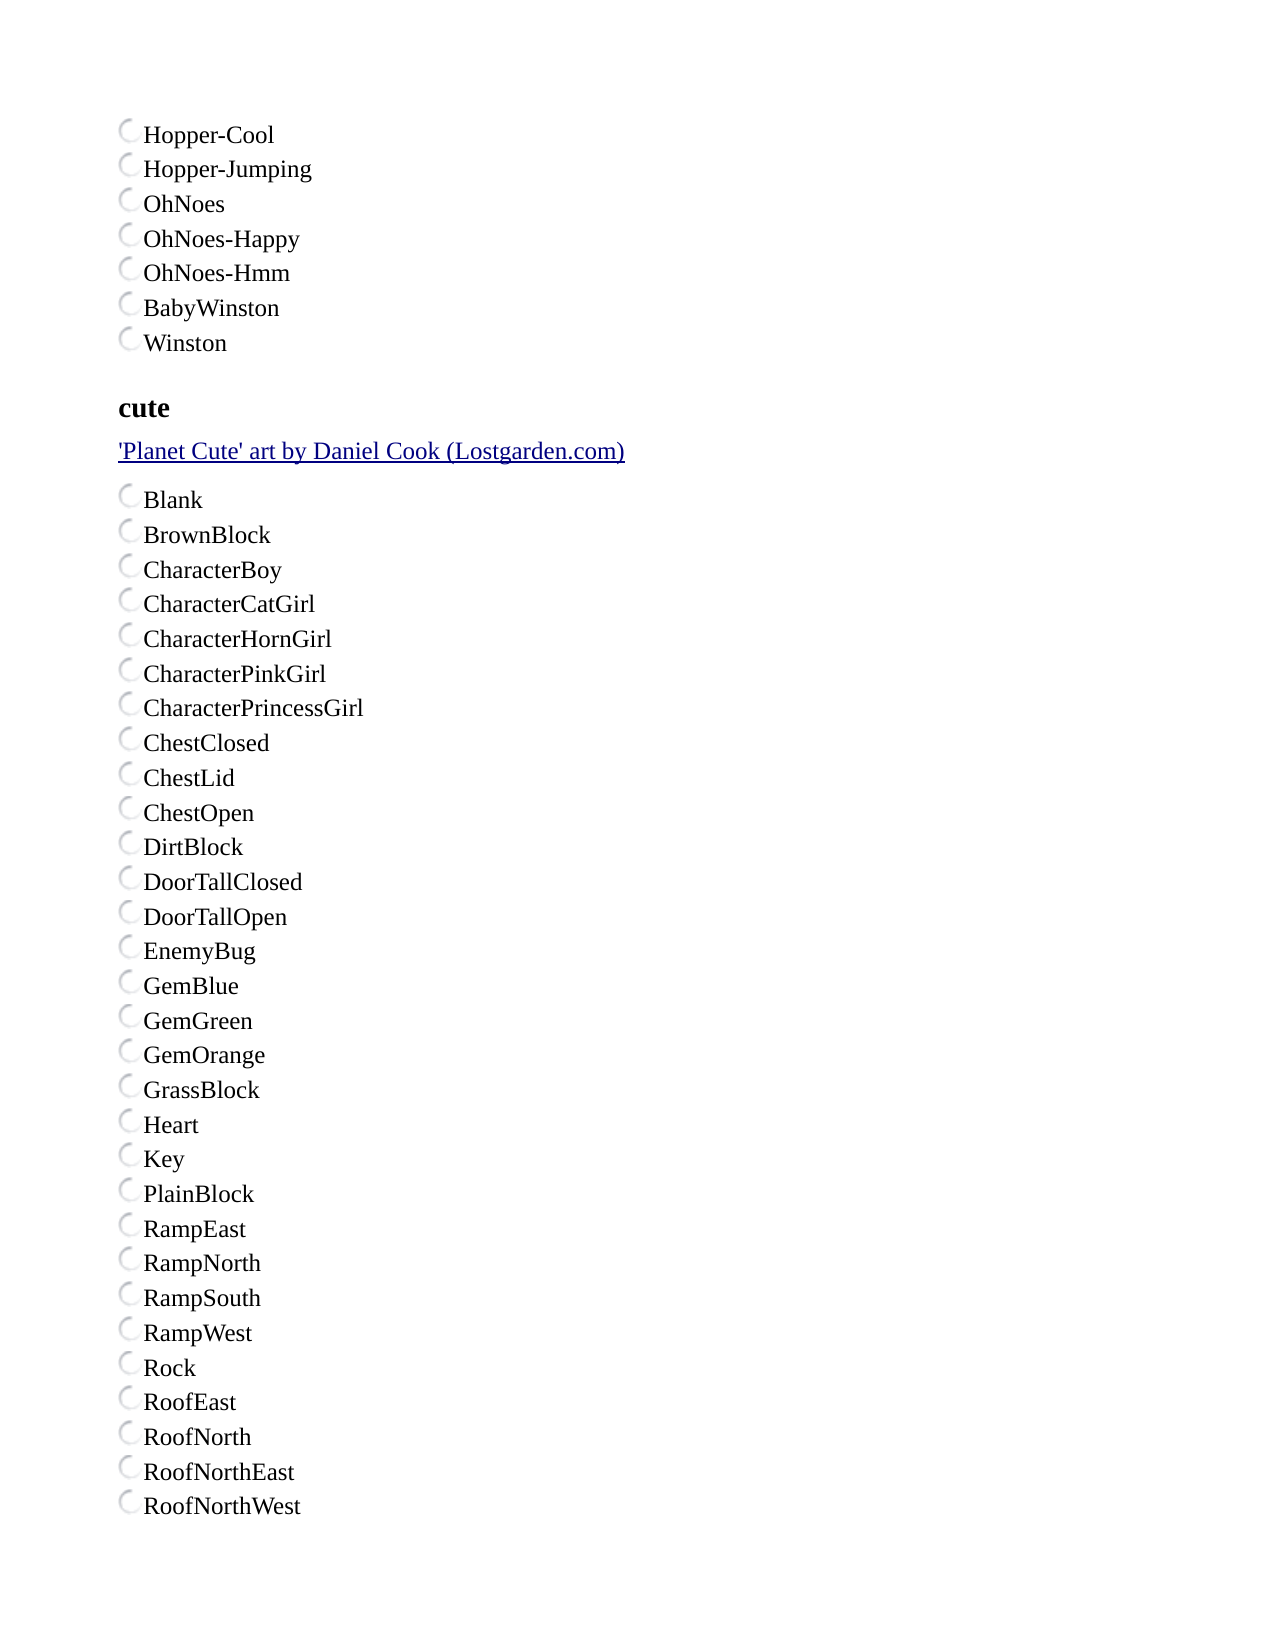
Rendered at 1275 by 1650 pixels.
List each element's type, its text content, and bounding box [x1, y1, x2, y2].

text GemGreen [118, 1004, 1157, 1034]
text Hopper-Cool [118, 118, 1157, 148]
text OhNoes-Happy [118, 222, 1157, 253]
text OhNoes-Hmm [118, 257, 1157, 287]
picture [118, 256, 144, 282]
text CharacterPrincessGirl [118, 692, 1157, 722]
text Winston [118, 326, 1157, 357]
text ChestClosed [118, 727, 1157, 757]
text Key [118, 1143, 1157, 1173]
picture [118, 326, 144, 352]
subtitle cute [118, 390, 1157, 424]
picture [118, 1489, 144, 1515]
picture [118, 865, 144, 891]
text DirtBlock [118, 831, 1157, 861]
text RoofEast [118, 1386, 1157, 1416]
picture [118, 118, 144, 144]
picture [118, 830, 144, 856]
text PlainBlock [118, 1177, 1157, 1208]
text CharacterCatGirl [118, 588, 1157, 618]
picture [118, 587, 144, 613]
picture [118, 691, 144, 717]
text GemOrange [118, 1039, 1157, 1069]
picture [118, 291, 144, 317]
picture [118, 761, 144, 787]
text Blank [118, 484, 1157, 514]
text ChestLid [118, 761, 1157, 792]
picture [118, 1246, 144, 1272]
text RampEast [118, 1212, 1157, 1243]
text CharacterBoy [118, 553, 1157, 583]
text DoorTallOpen [118, 900, 1157, 930]
text BabyWinston [118, 292, 1157, 322]
text RoofNorth [118, 1420, 1157, 1451]
picture [118, 518, 144, 544]
text ChestOpen [118, 796, 1157, 826]
picture [118, 934, 144, 960]
picture [118, 726, 144, 752]
picture [118, 969, 144, 995]
picture [118, 1038, 144, 1064]
text Heart [118, 1108, 1157, 1138]
text RoofNorthEast [118, 1455, 1157, 1485]
text CharacterHornGirl [118, 622, 1157, 653]
picture [118, 1351, 144, 1376]
text GrassBlock [118, 1073, 1157, 1104]
text OhNoes [118, 187, 1157, 218]
text RampNorth [118, 1247, 1157, 1277]
text DoorTallClosed [118, 865, 1157, 896]
picture [118, 1108, 144, 1134]
picture [118, 187, 144, 213]
text RampWest [118, 1316, 1157, 1347]
picture [118, 483, 144, 509]
picture [118, 1281, 144, 1307]
text Hopper-Jumping [118, 153, 1157, 183]
picture [118, 553, 144, 579]
picture [118, 1142, 144, 1168]
picture [118, 900, 144, 925]
picture [118, 1420, 144, 1446]
text GemBlue [118, 969, 1157, 1000]
picture [118, 622, 144, 648]
picture [118, 796, 144, 821]
picture [118, 152, 144, 178]
text 'Planet Cute' art by Daniel Cook (Lostgarden.com) [118, 436, 1157, 465]
picture [118, 1004, 144, 1029]
picture [118, 657, 144, 683]
picture [118, 1385, 144, 1411]
picture [118, 1212, 144, 1238]
text RampSouth [118, 1282, 1157, 1312]
text CharacterPinkGirl [118, 657, 1157, 688]
text Rock [118, 1351, 1157, 1381]
picture [118, 1073, 144, 1099]
text RoofNorthWest [118, 1490, 1157, 1520]
picture [118, 1316, 144, 1342]
text EnemyBug [118, 935, 1157, 965]
text BrownBlock [118, 518, 1157, 549]
picture [118, 222, 144, 248]
picture [118, 1177, 144, 1203]
picture [118, 1455, 144, 1480]
